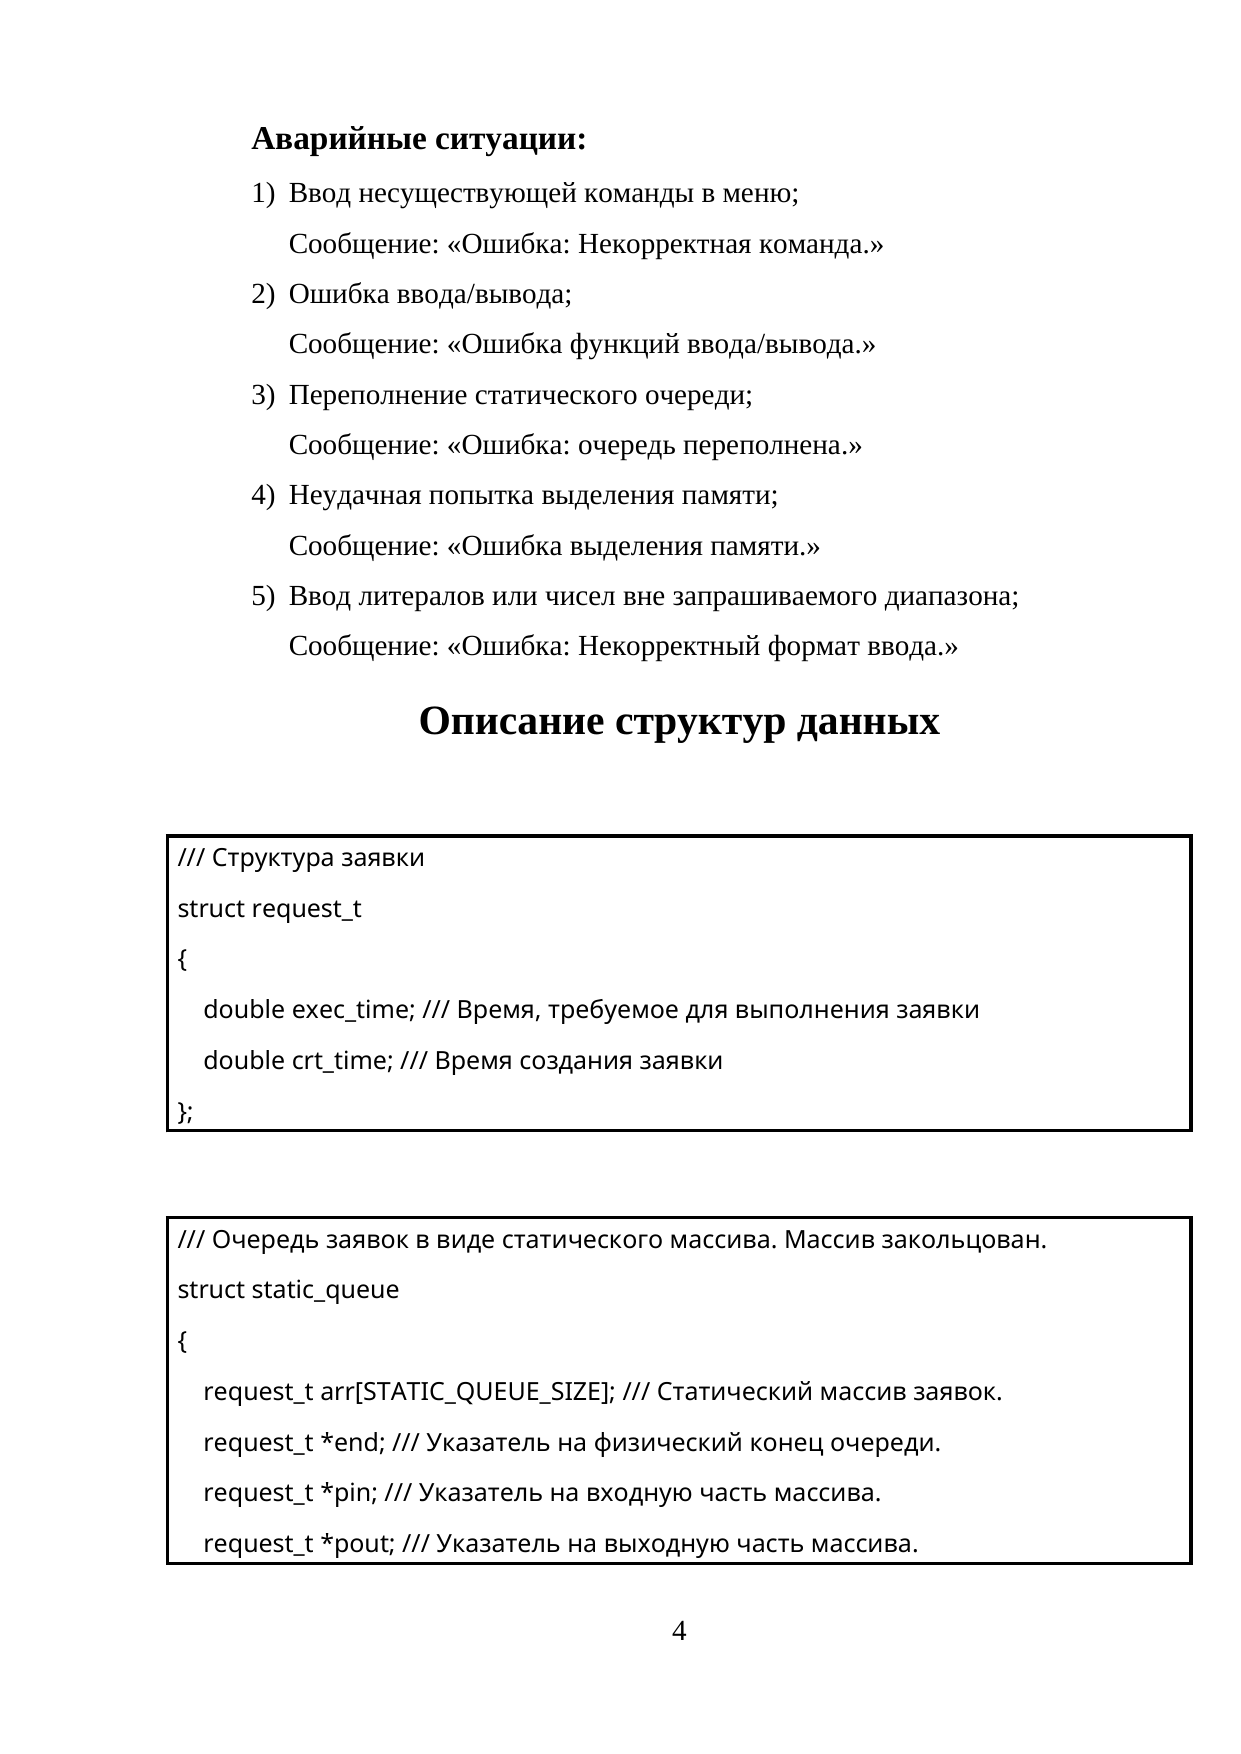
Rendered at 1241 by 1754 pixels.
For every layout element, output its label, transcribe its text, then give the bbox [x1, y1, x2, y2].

list Сообщение: «Ошибка функций ввода/вывода.» [251, 327, 1181, 360]
text double exec_time; /// Время, требуемое для выполнения заявки [169, 986, 1189, 1026]
text }; [169, 1088, 1189, 1129]
list Сообщение: «Ошибка: Некорректный формат ввода.» [251, 628, 1181, 662]
text struct request_t [169, 885, 1189, 924]
text { [169, 936, 1189, 975]
list Ввод несуществующей команды в меню; [251, 176, 1181, 209]
list Неудачная попытка выделения памяти; [251, 477, 1181, 511]
text { [169, 1317, 1189, 1357]
list Ошибка ввода/вывода; [251, 276, 1181, 310]
text struct static_queue [169, 1267, 1189, 1306]
text request_t arr[STATIC_QUEUE_SIZE]; /// Статический массив заявок. [169, 1368, 1189, 1407]
subtitle Описание структур данных [177, 695, 1181, 743]
list Ввод литералов или чисел вне запрашиваемого диапазона; [251, 578, 1181, 612]
text /// Структура заявки [169, 838, 1189, 873]
list Переполнение статического очереди; [251, 377, 1181, 410]
list Сообщение: «Ошибка выделения памяти.» [251, 528, 1181, 561]
list Сообщение: «Ошибка: Некорректная команда.» [251, 226, 1181, 259]
text request_t *pout; /// Указатель на выходную часть массива. [169, 1520, 1189, 1562]
subtitle Аварийные ситуации: [177, 118, 1181, 156]
text /// Очередь заявок в виде статического массива. Массив закольцован. [169, 1219, 1189, 1255]
text request_t *pin; /// Указатель на входную часть массива. [169, 1470, 1189, 1509]
text request_t *end; /// Указатель на физический конец очереди. [169, 1419, 1189, 1458]
text double crt_time; /// Время создания заявки [169, 1037, 1189, 1076]
list Сообщение: «Ошибка: очередь переполнена.» [251, 427, 1181, 461]
